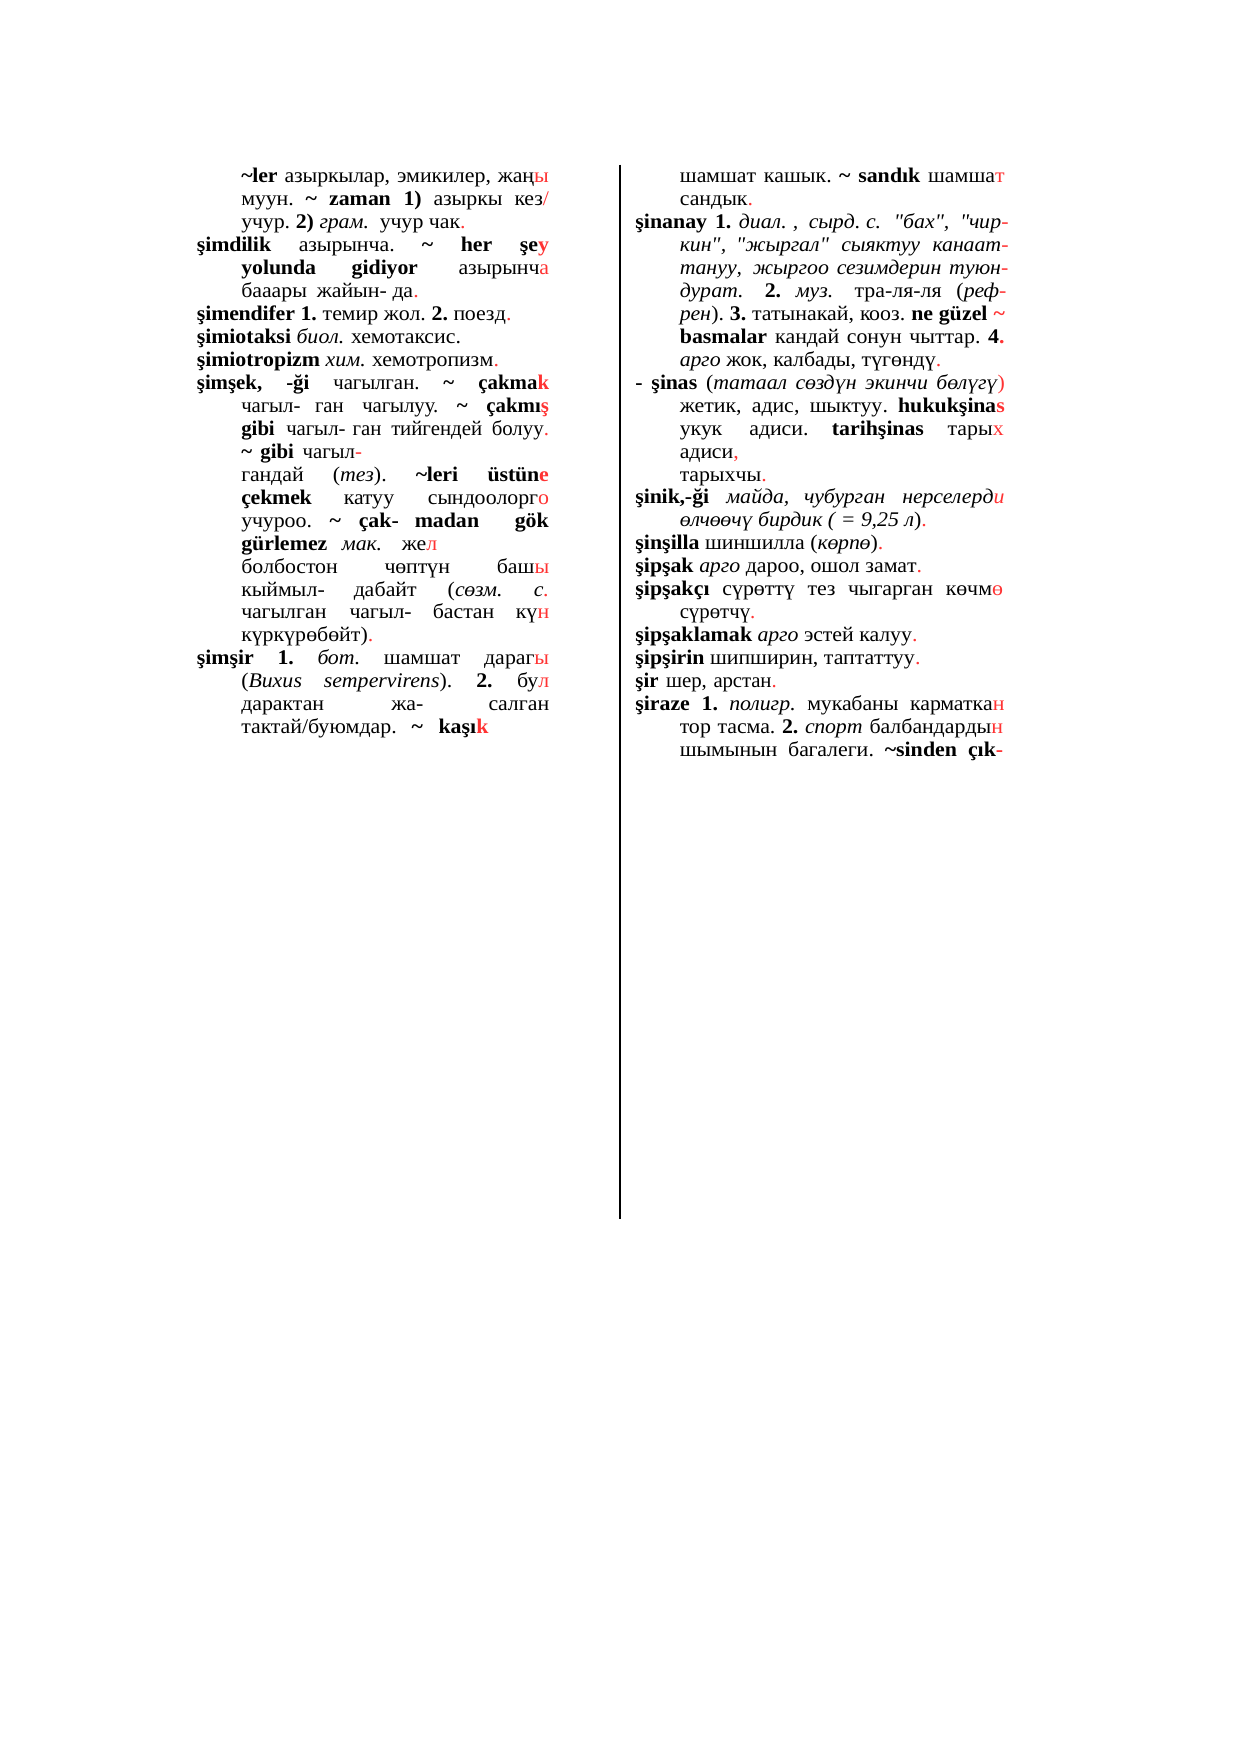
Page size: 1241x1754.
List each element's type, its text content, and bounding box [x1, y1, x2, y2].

text - şinas (татаал сөздүн экинчи бөлүгү) жетик, адис, шыктуу. hukukşinas укук адиси. tarihşinas тарых [635, 371, 1005, 440]
text шамшат кашык. ~ sandık шамшат сандык. [679, 164, 1004, 210]
text şipşaklamak арго эстей калуу. [635, 623, 1065, 646]
text гандай (тез). ~leri üstüne çekmek катуу сындоолорго учуроо. ~ çak- madan gök gürlemez мак. жел [241, 463, 549, 554]
text şimşir 1. бот. шамшат дарагы (Buxus sempervirens). 2. бул дарактан жа- салган тактай/буюмдар. ~ kaşık [197, 646, 549, 738]
text şipşirin шипширин, таптаттуу. [635, 646, 1065, 669]
text şinanay 1. диал. , сырд. с. "бах", "чир- [635, 210, 1065, 233]
text şinik,-ği майда, чубурган нерселерди өлчөөчү бирдик ( = 9,25 л). [635, 486, 1004, 531]
text адиси, тарыхчы. [679, 440, 831, 486]
text рен). 3. татынакай, кооз. ne güzel ~ basmalar кандай сонун чыттар. 4. арго жок, калбады, түгөндү. [679, 302, 1004, 371]
text şiraze 1. полигр. мукабаны карматкан тор тасма. 2. спорт балбандардын [635, 692, 1004, 738]
text şimendifer 1. темир жол. 2. поезд. şimiotaksi биол. хемотаксис. şimiotropizm хим. хемотропизм. [197, 302, 555, 371]
text болбостон чөптүн башы кыймыл- дабайт (сөзм. с. чагылган чагыл- бастан күн күркүрөбөйт). [241, 555, 549, 646]
text шымынын багалеги. ~sinden çık- [679, 738, 1005, 761]
text şimdilik азырынча. ~ her şey yolunda gidiyor азырынча бааары жайын- да. [197, 233, 549, 302]
text сүрөтчү. [679, 600, 759, 623]
text кин", "жыргал" сыяктуу канаат- тануу, жыргоо сезимдерин туюн- дурат. 2. муз. тра-ля-ля (реф- [679, 233, 1008, 302]
text şipşakçı сүрөттү тез чыгарган көчмө [635, 577, 1060, 600]
text ~ler азыркылар, эмикилер, жаңы муун. ~ zaman 1) азыркы кез/ учур. 2) грам. учур чак. [241, 164, 549, 233]
text şir шер, арстан. [635, 669, 1004, 692]
text şimşek, -ği чагылган. ~ çakmak чагыл- ган чагылуу. ~ çakmış gibi чагыл- ган тийгендей болуу. ~ gibi чагыл- [197, 371, 549, 463]
text şipşak арго дароо, ошол замат. [635, 554, 1065, 577]
text şinşilla шиншилла (көрпө). [635, 531, 1065, 554]
